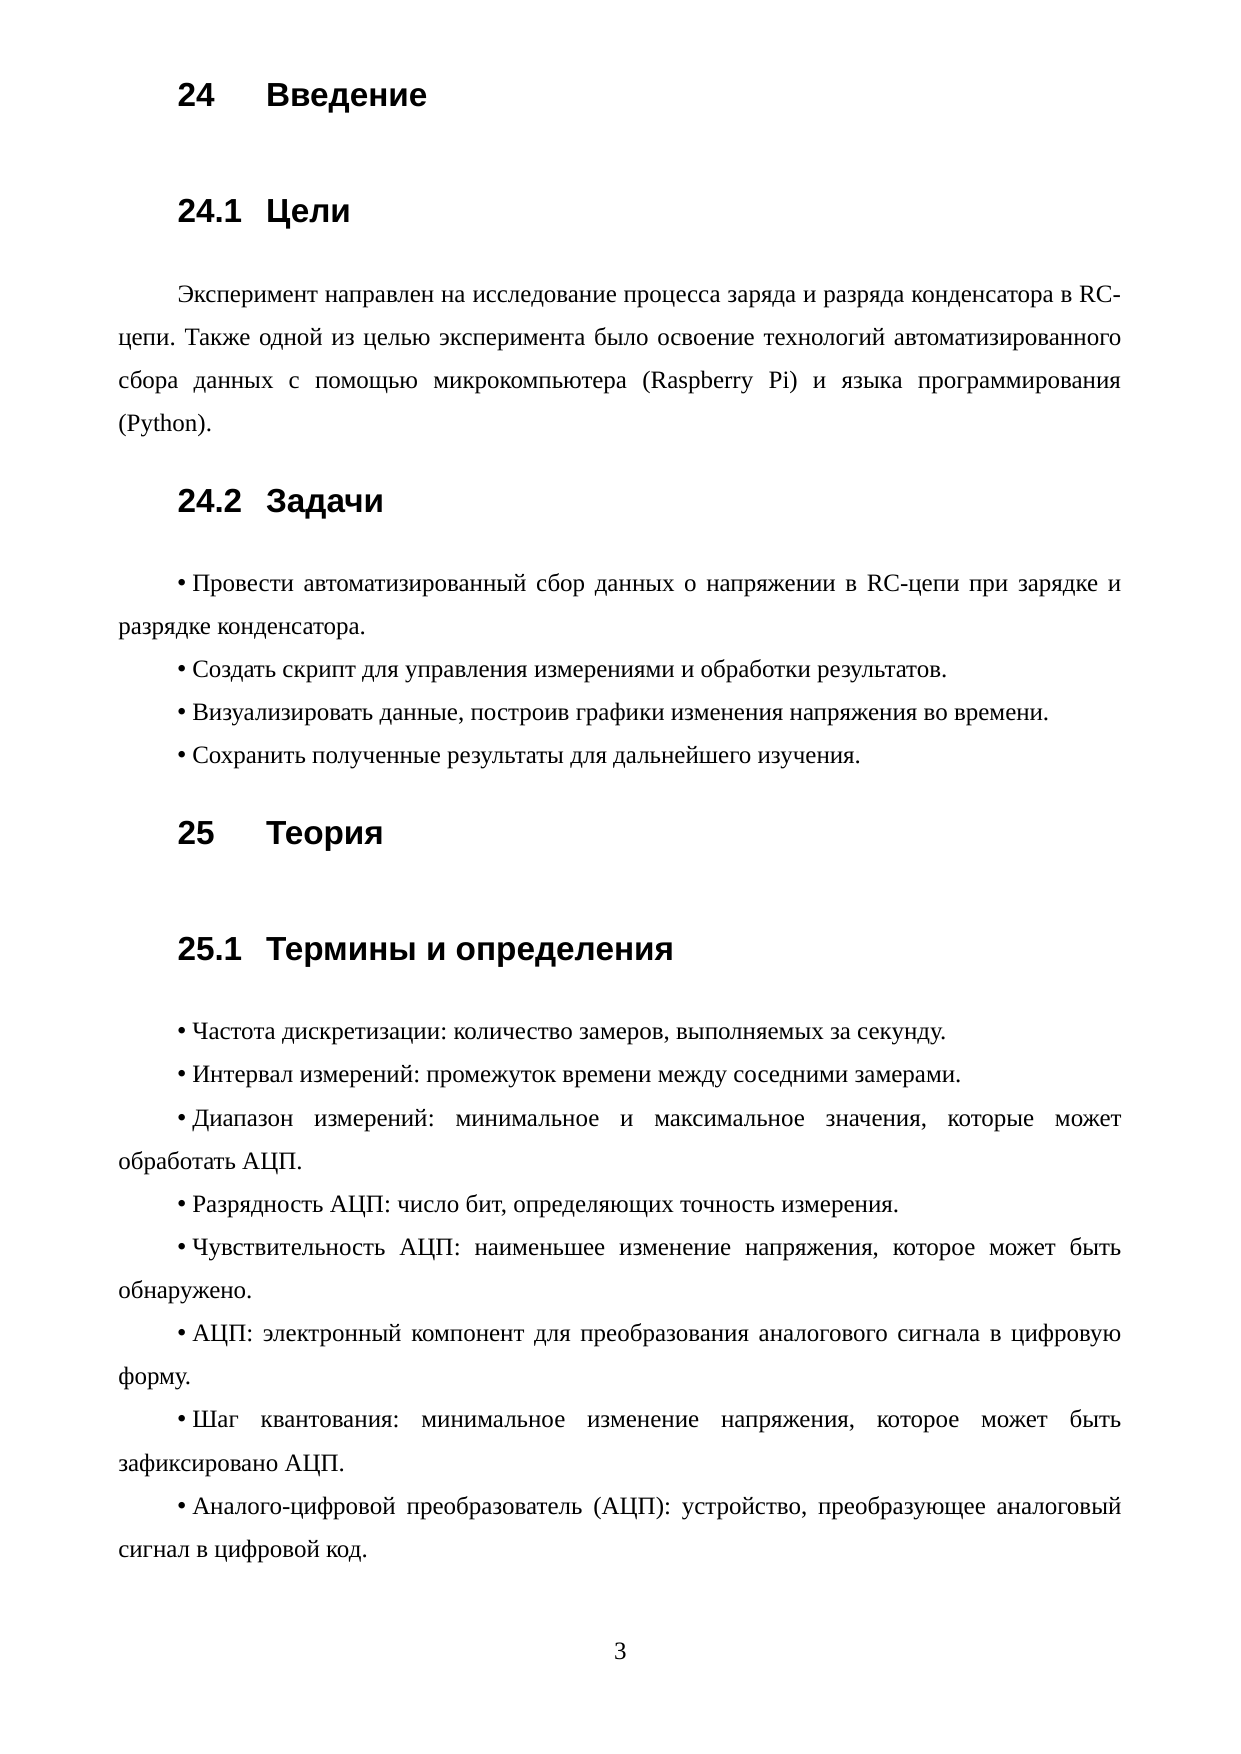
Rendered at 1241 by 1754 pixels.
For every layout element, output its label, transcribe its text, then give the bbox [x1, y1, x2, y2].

subtitle Введение [118, 75, 1122, 113]
list Разрядность АЦП: число бит, определяющих точность измерения. [118, 1189, 1122, 1218]
subtitle Термины и определения [118, 929, 1122, 968]
list Аналого-цифровой преобразователь (АЦП): устройство, преобразующее аналоговый сигнал в цифровой код. [118, 1491, 1122, 1563]
list Диапазон измерений: минимальное и максимальное значения, которые может обработать АЦП. [118, 1103, 1122, 1174]
list Чувствительность АЦП: наименьшее изменение напряжения, которое может быть обнаружено. [118, 1232, 1122, 1304]
list АЦП: электронный компонент для преобразования аналогового сигнала в цифровую форму. [118, 1318, 1122, 1390]
subtitle Задачи [118, 481, 1122, 519]
subtitle Цели [118, 192, 1122, 230]
list Создать скрипт для управления измерениями и обработки результатов. [118, 654, 1122, 683]
list Визуализировать данные, построив графики изменения напряжения во времени. [118, 697, 1122, 726]
list Частота дискретизации: количество замеров, выполняемых за секунду. [118, 1016, 1122, 1045]
list Провести автоматизированный сбор данных о напряжении в RC-цепи при зарядке и разрядке конденсатора. [118, 568, 1122, 639]
subtitle Теория [118, 813, 1122, 851]
list Интервал измерений: промежуток времени между соседними замерами. [118, 1059, 1122, 1088]
list Сохранить полученные результаты для дальнейшего изучения. [118, 740, 1122, 769]
text Эксперимент направлен на исследование процесса заряда и разряда конденсатора в RC-цепи. Также одной из целью эксперимента было освоение технологий автоматизированного сбора данных с помощью микрокомпьютера (Raspberry Pi) и языка программирования (Python). [118, 279, 1122, 437]
list Шаг квантования: минимальное изменение напряжения, которое может быть зафиксировано АЦП. [118, 1404, 1122, 1476]
